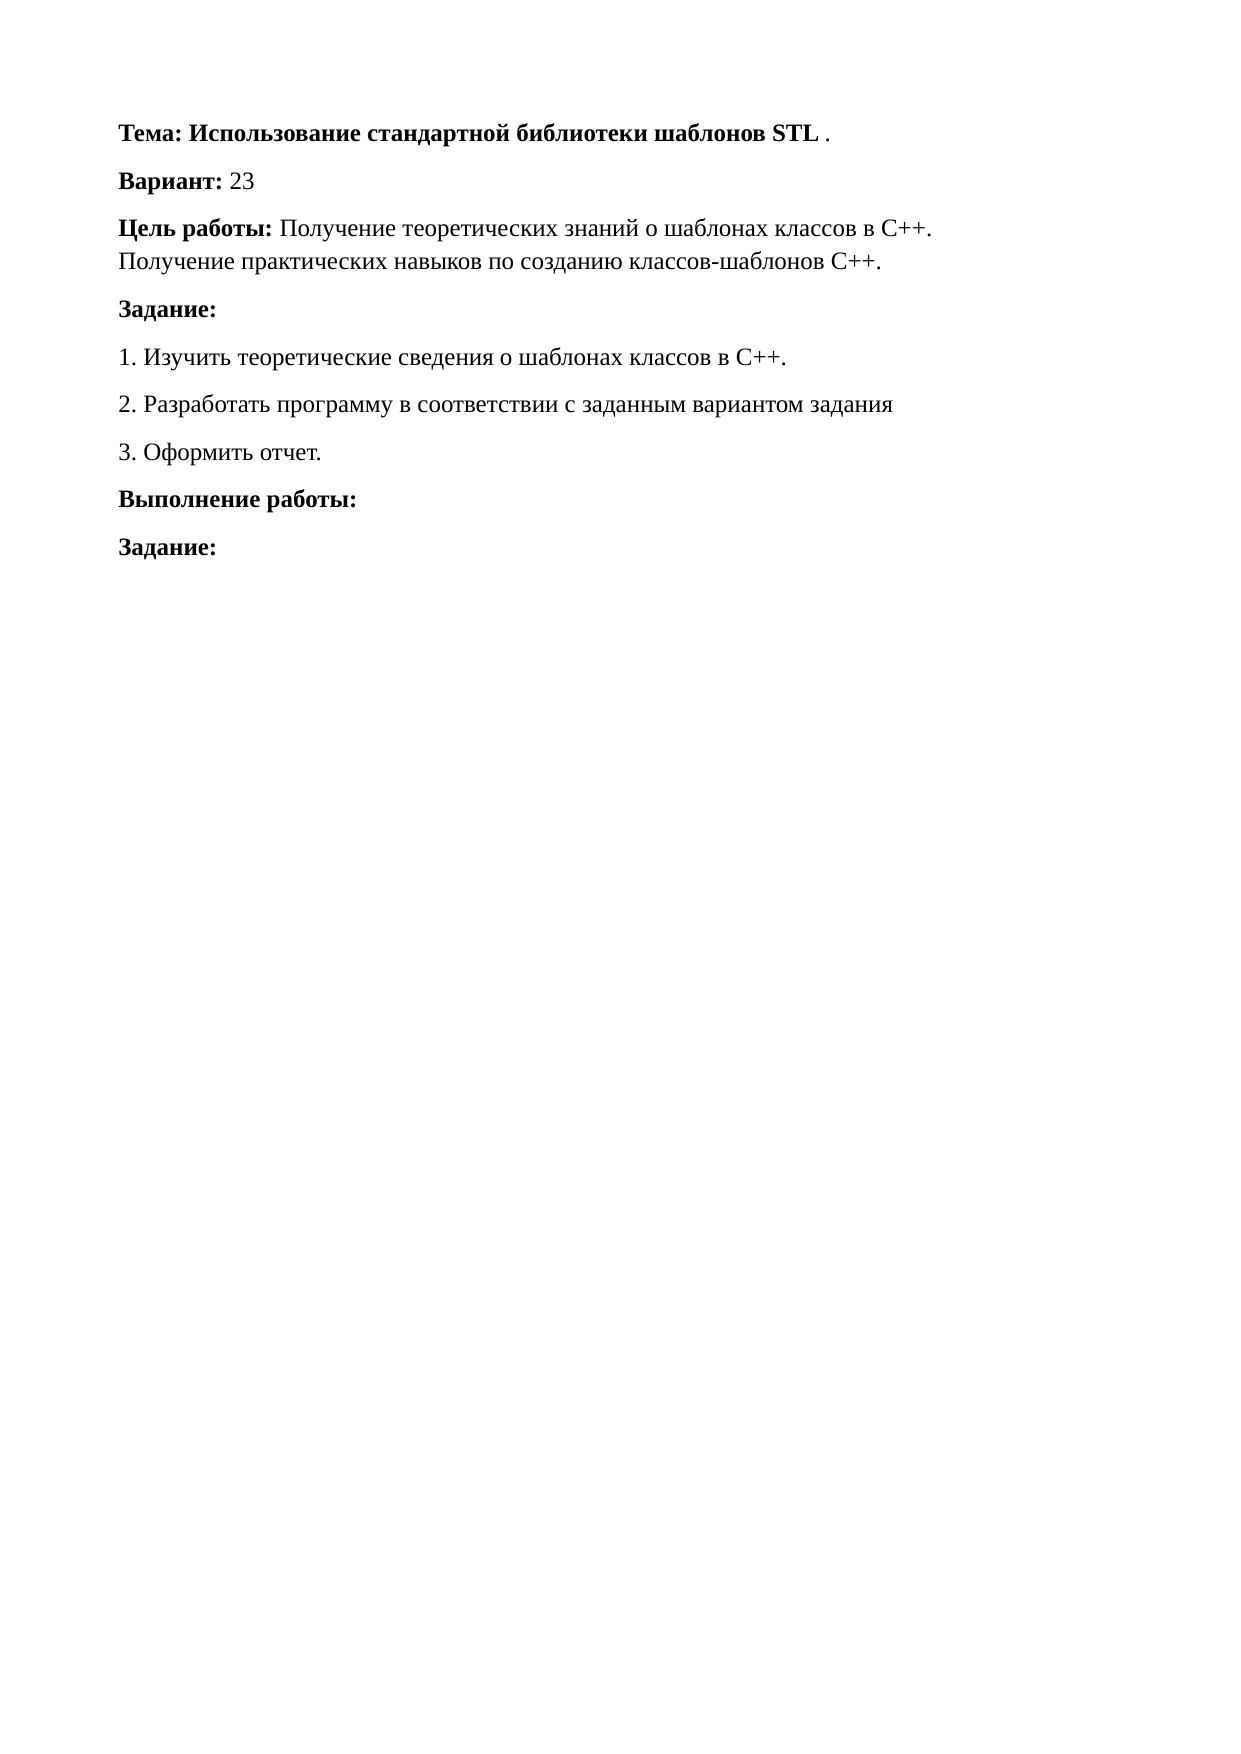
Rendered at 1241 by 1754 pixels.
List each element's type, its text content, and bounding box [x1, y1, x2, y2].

text Задание: [118, 532, 1017, 561]
text Вариант: 23 [118, 166, 1017, 194]
text 2. Разработать программу в соответствии с заданным вариантом задания [118, 389, 1017, 418]
text Цель работы: Получение теоретических знаний о шаблонах классов в С++. Получение практических навыков по созданию классов-шаблонов С++. [118, 213, 1017, 275]
text Задание: [118, 294, 1017, 323]
text Выполнение работы: [118, 484, 1017, 513]
text 3. Оформить отчет. [118, 437, 1017, 466]
text Тема: Использование стандартной библиотеки шаблонов STL . [118, 118, 1017, 147]
text 1. Изучить теоретические сведения о шаблонах классов в С++. [118, 342, 1017, 370]
